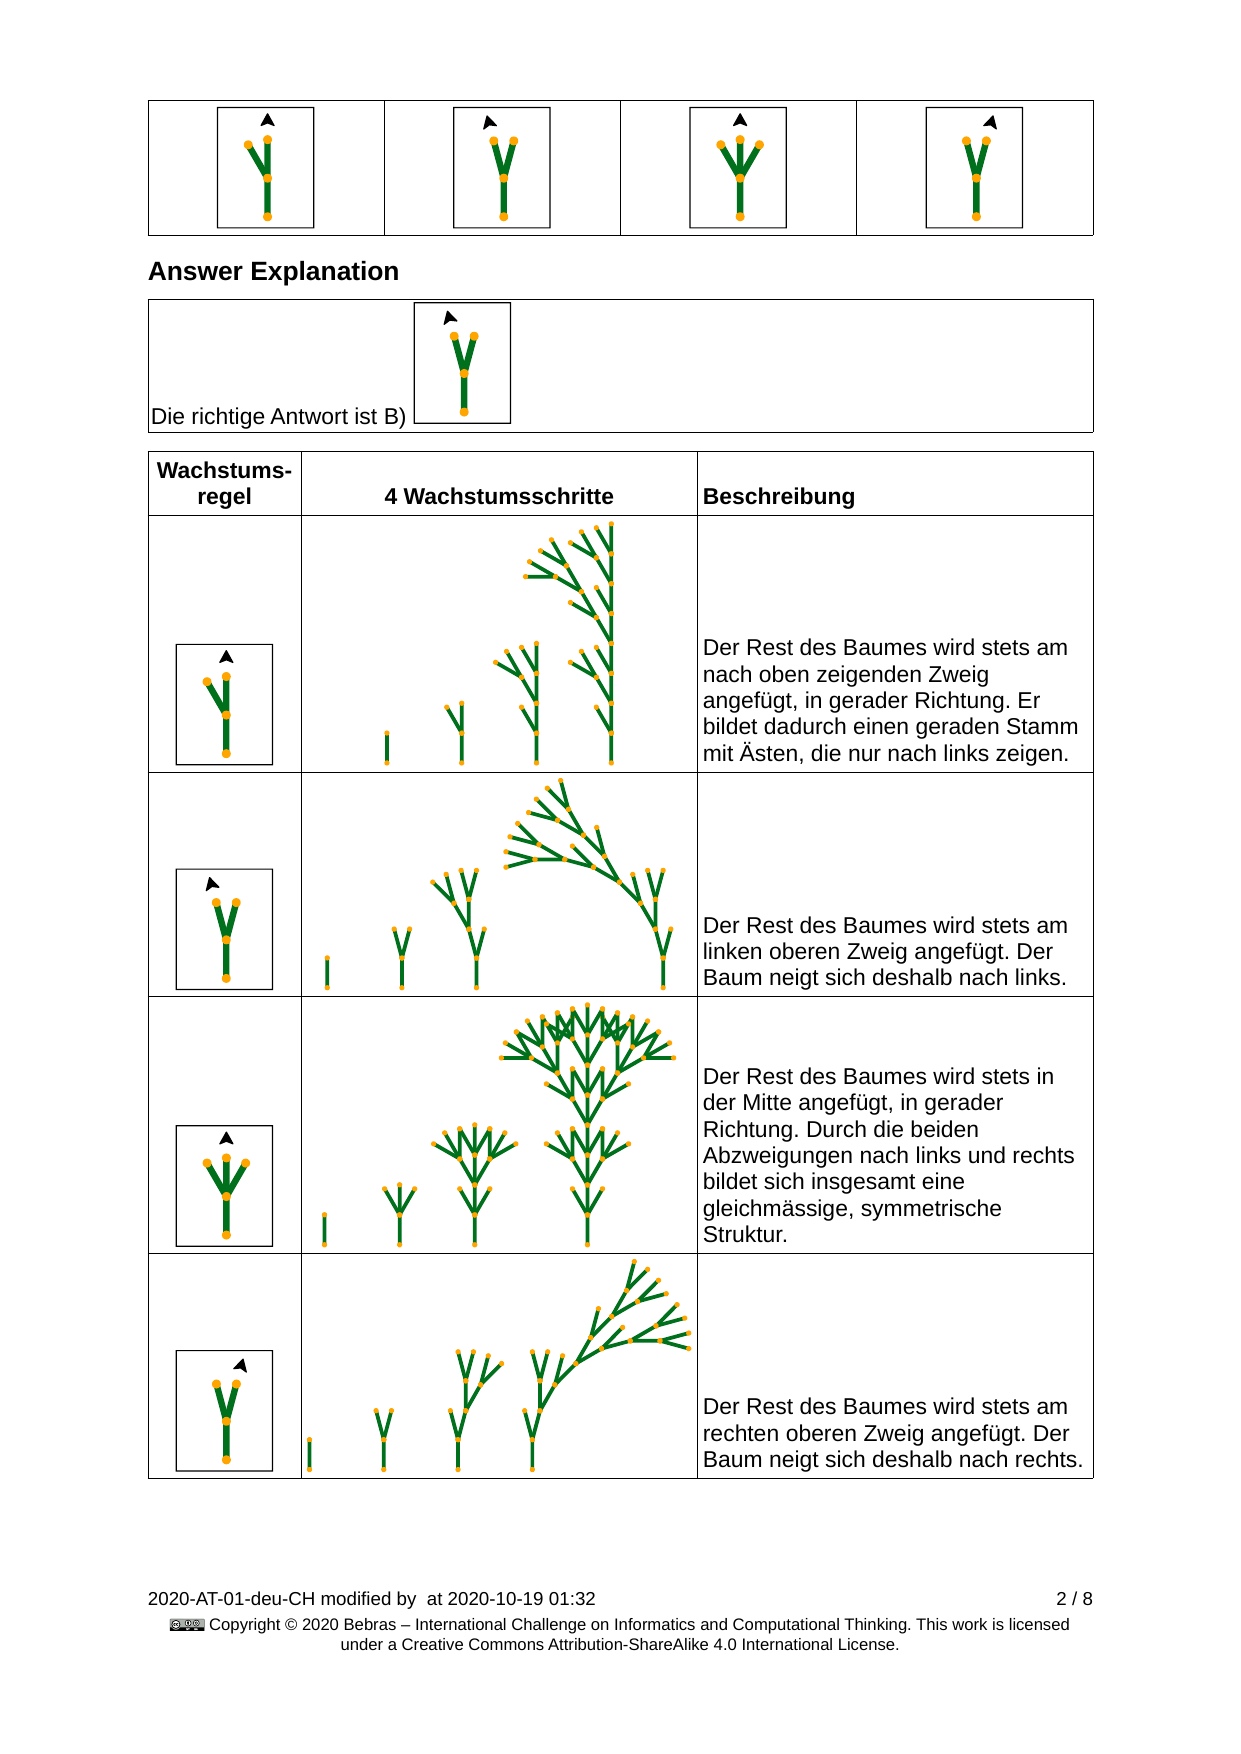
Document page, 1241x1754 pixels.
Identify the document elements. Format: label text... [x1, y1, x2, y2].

table_cell [149, 1254, 301, 1478]
table_cell [385, 101, 620, 235]
table_cell Der Rest des Baumes wird stets in der Mitte angefügt, in gerader Richtung. Durch die beiden Abzweigungen nach links und rechts bildet sich insgesamt eine gleichmässige, symmetrische Struktur. [698, 997, 1093, 1253]
text Die richtige Antwort ist B) [149, 300, 1093, 432]
table_cell [149, 516, 301, 772]
table_cell Der Rest des Baumes wird stets am rechten oberen Zweig angefügt. Der Baum neigt sich deshalb nach rechts. [698, 1254, 1093, 1478]
subtitle Answer Explanation [148, 256, 1093, 286]
table_cell [302, 997, 697, 1253]
table_cell [302, 1254, 697, 1478]
table_header Wachstums- regel [149, 452, 301, 515]
table_cell [857, 101, 1093, 235]
table_header 4 Wachstumsschritte [302, 452, 697, 515]
table_cell Der Rest des Baumes wird stets am nach oben zeigenden Zweig angefügt, in gerader Richtung. Er bildet dadurch einen geraden Stamm mit Ästen, die nur nach links zeigen. [698, 516, 1093, 772]
table_cell [302, 516, 697, 772]
table_cell [149, 997, 301, 1253]
table_cell Der Rest des Baumes wird stets am linken oberen Zweig angefügt. Der Baum neigt sich deshalb nach links. [698, 773, 1093, 996]
table_cell [302, 773, 697, 996]
table_cell [621, 101, 856, 235]
table_header Beschreibung [698, 452, 1093, 515]
table_cell [149, 773, 301, 996]
table_cell [149, 101, 384, 235]
